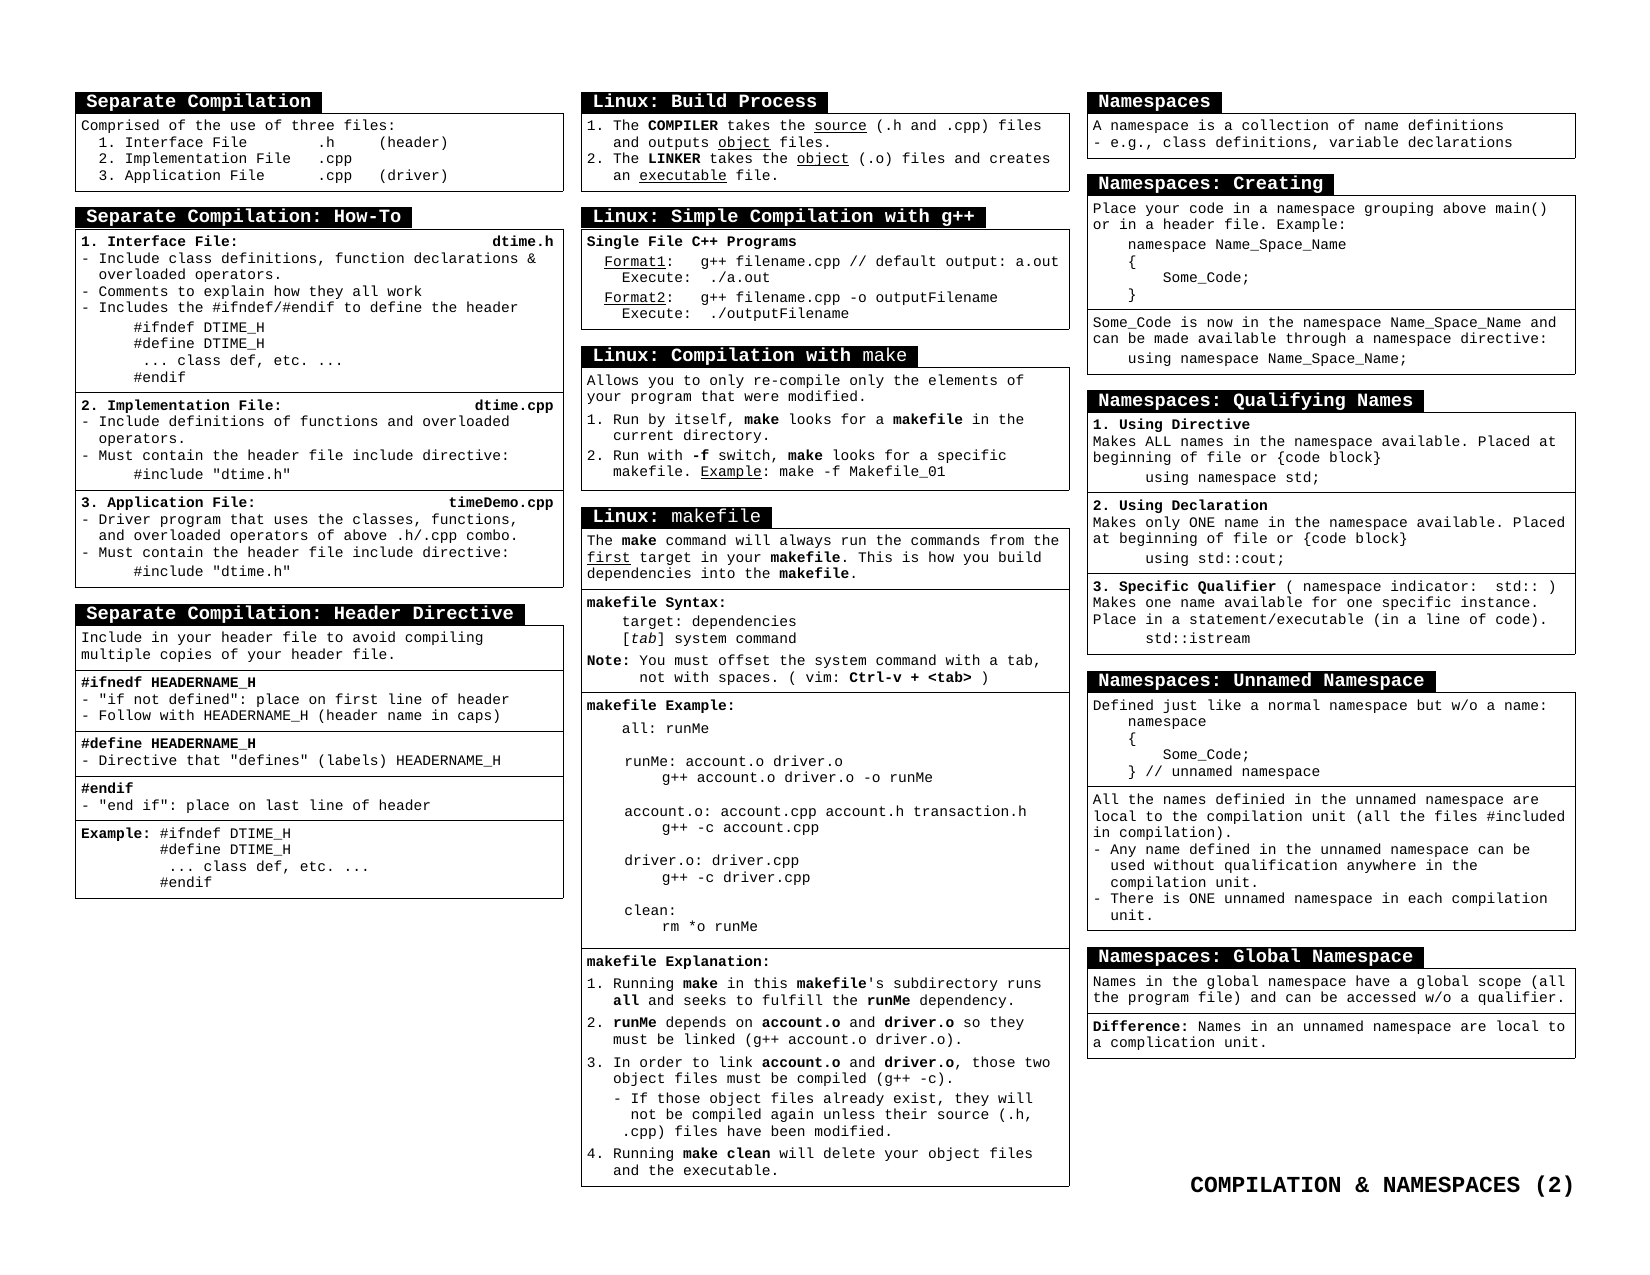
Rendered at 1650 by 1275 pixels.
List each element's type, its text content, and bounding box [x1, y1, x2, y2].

text Separate Compilation [75, 92, 563, 113]
table_cell makefile Example: all: runMe runMe: account.o driver.o g++ account.o driver.o -o runMe account.o: account.cpp account.h transaction.h g++ -c account.cpp driver.o: driver.cpp g++ -c driver.cpp clean: rm *o runMe [582, 693, 1069, 948]
table_cell Difference: Names in an unnamed namespace are local to a complication unit. [1088, 1014, 1575, 1058]
text Namespaces: Unnamed Namespace [1087, 671, 1575, 692]
table_cell All the names definied in the unnamed namespace are local to the compilation unit (all the files #included in compilation). - Any name defined in the unnamed namespace can be used without qualification anywhere in the compilation unit. - There is ONE unnamed namespace in each compilation unit. [1088, 787, 1575, 930]
table_header Comprised of the use of three files: 1. Interface File .h (header) 2. Implementation File .cpp 3. Application File .cpp (driver) [76, 114, 563, 191]
text COMPILATION & NAMESPACES (2) [1087, 1174, 1575, 1200]
table_header Names in the global namespace have a global scope (all the program file) and can be accessed w/o a qualifier. [1088, 969, 1575, 1013]
table_header Allows you to only re-compile only the elements of your program that were modified. 1. Run by itself, make looks for a makefile in the current directory. 2. Run with -f switch, make looks for a specific makefile. Example: make -f Makefile_01 [582, 368, 1069, 490]
text Linux: Simple Compilation with g++ [581, 207, 1069, 228]
table_cell 3. Specific Qualifier ( namespace indicator: std:: ) Makes one name available for one specific instance. Place in a statement/executable (in a line of code). std::istream [1088, 574, 1575, 654]
text Namespaces [1087, 92, 1575, 113]
text Linux: Build Process [581, 92, 1069, 113]
table_cell #endif - "end if": place on last line of header [76, 777, 563, 820]
table_header 1. Interface File: dtime.h - Include class definitions, function declarations & overloaded operators. - Comments to explain how they all work - Includes the #ifndef/#endif to define the header #ifndef DTIME_H #define DTIME_H ... class def, etc. ... #endif [76, 230, 563, 392]
table_cell #ifnedf HEADERNAME_H - "if not defined": place on first line of header - Follow with HEADERNAME_H (header name in caps) [76, 671, 563, 731]
table_header 1. Using Directive Makes ALL names in the namespace available. Placed at beginning of file or {code block} using namespace std; [1088, 413, 1575, 492]
table_cell makefile Explanation: 1. Running make in this makefile's subdirectory runs all and seeks to fulfill the runMe dependency. 2. runMe depends on account.o and driver.o so they must be linked (g++ account.o driver.o). 3. In order to link account.o and driver.o, those two object files must be compiled (g++ -c). - If those object files already exist, they will not be compiled again unless their source (.h, .cpp) files have been modified. 4. Running make clean will delete your object files and the executable. [582, 949, 1069, 1186]
table_cell 3. Application File: timeDemo.cpp - Driver program that uses the classes, functions, and overloaded operators of above .h/.cpp combo. - Must contain the header file include directive: #include "dtime.h" [76, 491, 563, 587]
text Namespaces: Qualifying Names [1087, 390, 1575, 412]
table_header Single File C++ Programs Format1: g++ filename.cpp // default output: a.out Execute: ./a.out Format2: g++ filename.cpp -o outputFilename Execute: ./outputFilename [582, 230, 1069, 329]
table_header The make command will always run the commands from the first target in your makefile. This is how you build dependencies into the makefile. [582, 529, 1069, 589]
text Linux: makefile [581, 507, 1069, 528]
table_header Place your code in a namespace grouping above main() or in a header file. Example: namespace Name_Space_Name { Some_Code; } [1088, 196, 1575, 309]
table_cell #define HEADERNAME_H - Directive that "defines" (labels) HEADERNAME_H [76, 732, 563, 776]
text Namespaces: Global Namespace [1087, 947, 1575, 968]
text Namespaces: Creating [1087, 174, 1575, 195]
text Linux: Compilation with make [581, 346, 1069, 367]
table_header Defined just like a normal namespace but w/o a name: namespace { Some_Code; } // unnamed namespace [1088, 693, 1575, 786]
table_header A namespace is a collection of name definitions - e.g., class definitions, variable declarations [1088, 114, 1575, 157]
table_cell 2. Using Declaration Makes only ONE name in the namespace available. Placed at beginning of file or {code block} using std::cout; [1088, 493, 1575, 573]
table_cell 2. Implementation File: dtime.cpp - Include definitions of functions and overloaded operators. - Must contain the header file include directive: #include "dtime.h" [76, 393, 563, 489]
text Separate Compilation: How-To [75, 207, 563, 228]
table_cell makefile Syntax: target: dependencies [tab] system command Note: You must offset the system command with a tab, not with spaces. ( vim: Ctrl-v + <tab> ) [582, 590, 1069, 692]
table_cell Some_Code is now in the namespace Name_Space_Name and can be made available through a namespace directive: using namespace Name_Space_Name; [1088, 310, 1575, 374]
text Separate Compilation: Header Directive [75, 604, 563, 625]
table_cell Example: #ifndef DTIME_H #define DTIME_H ... class def, etc. ... #endif [76, 821, 563, 898]
table_header 1. The COMPILER takes the source (.h and .cpp) files and outputs object files. 2. The LINKER takes the object (.o) files and creates an executable file. [582, 114, 1069, 191]
table_header Include in your header file to avoid compiling multiple copies of your header file. [76, 626, 563, 669]
